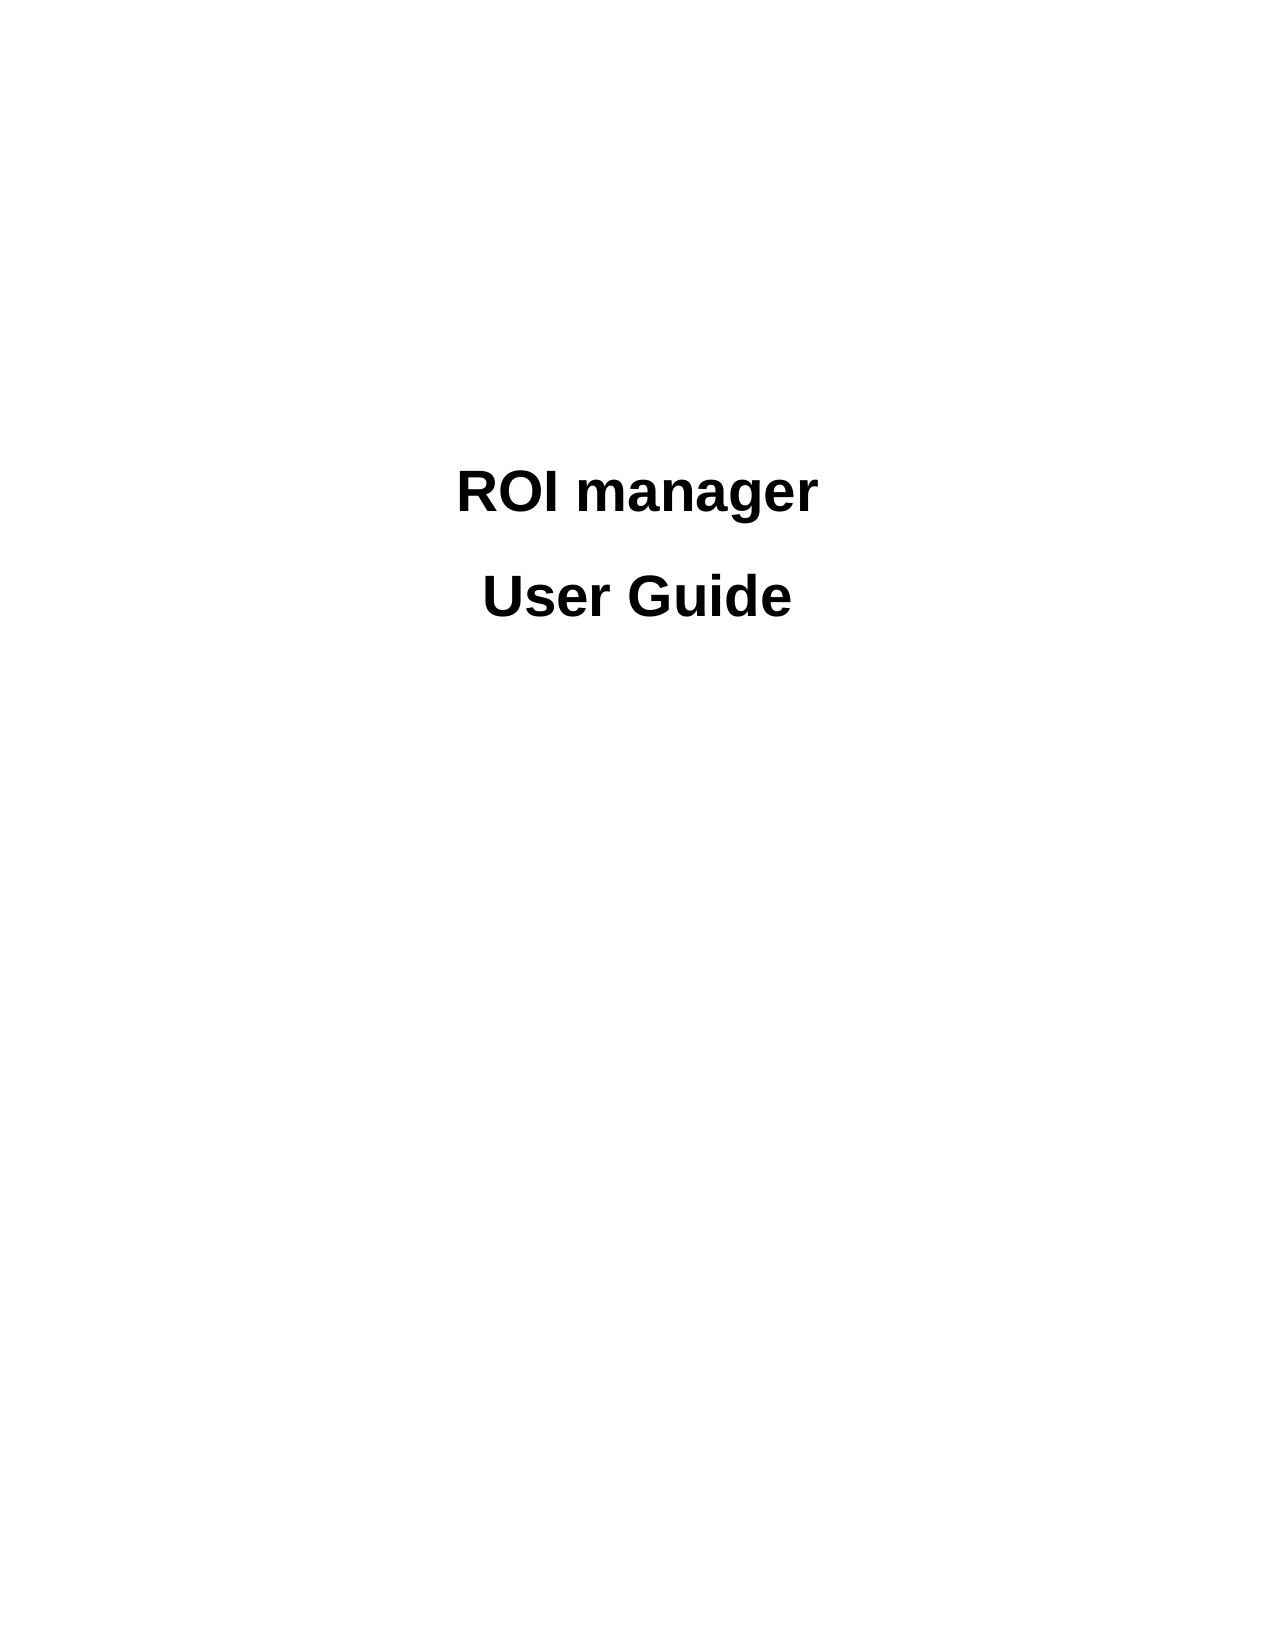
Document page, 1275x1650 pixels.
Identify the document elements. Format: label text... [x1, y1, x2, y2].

title ROI manager [118, 457, 1157, 524]
title User Guide [118, 561, 1157, 628]
